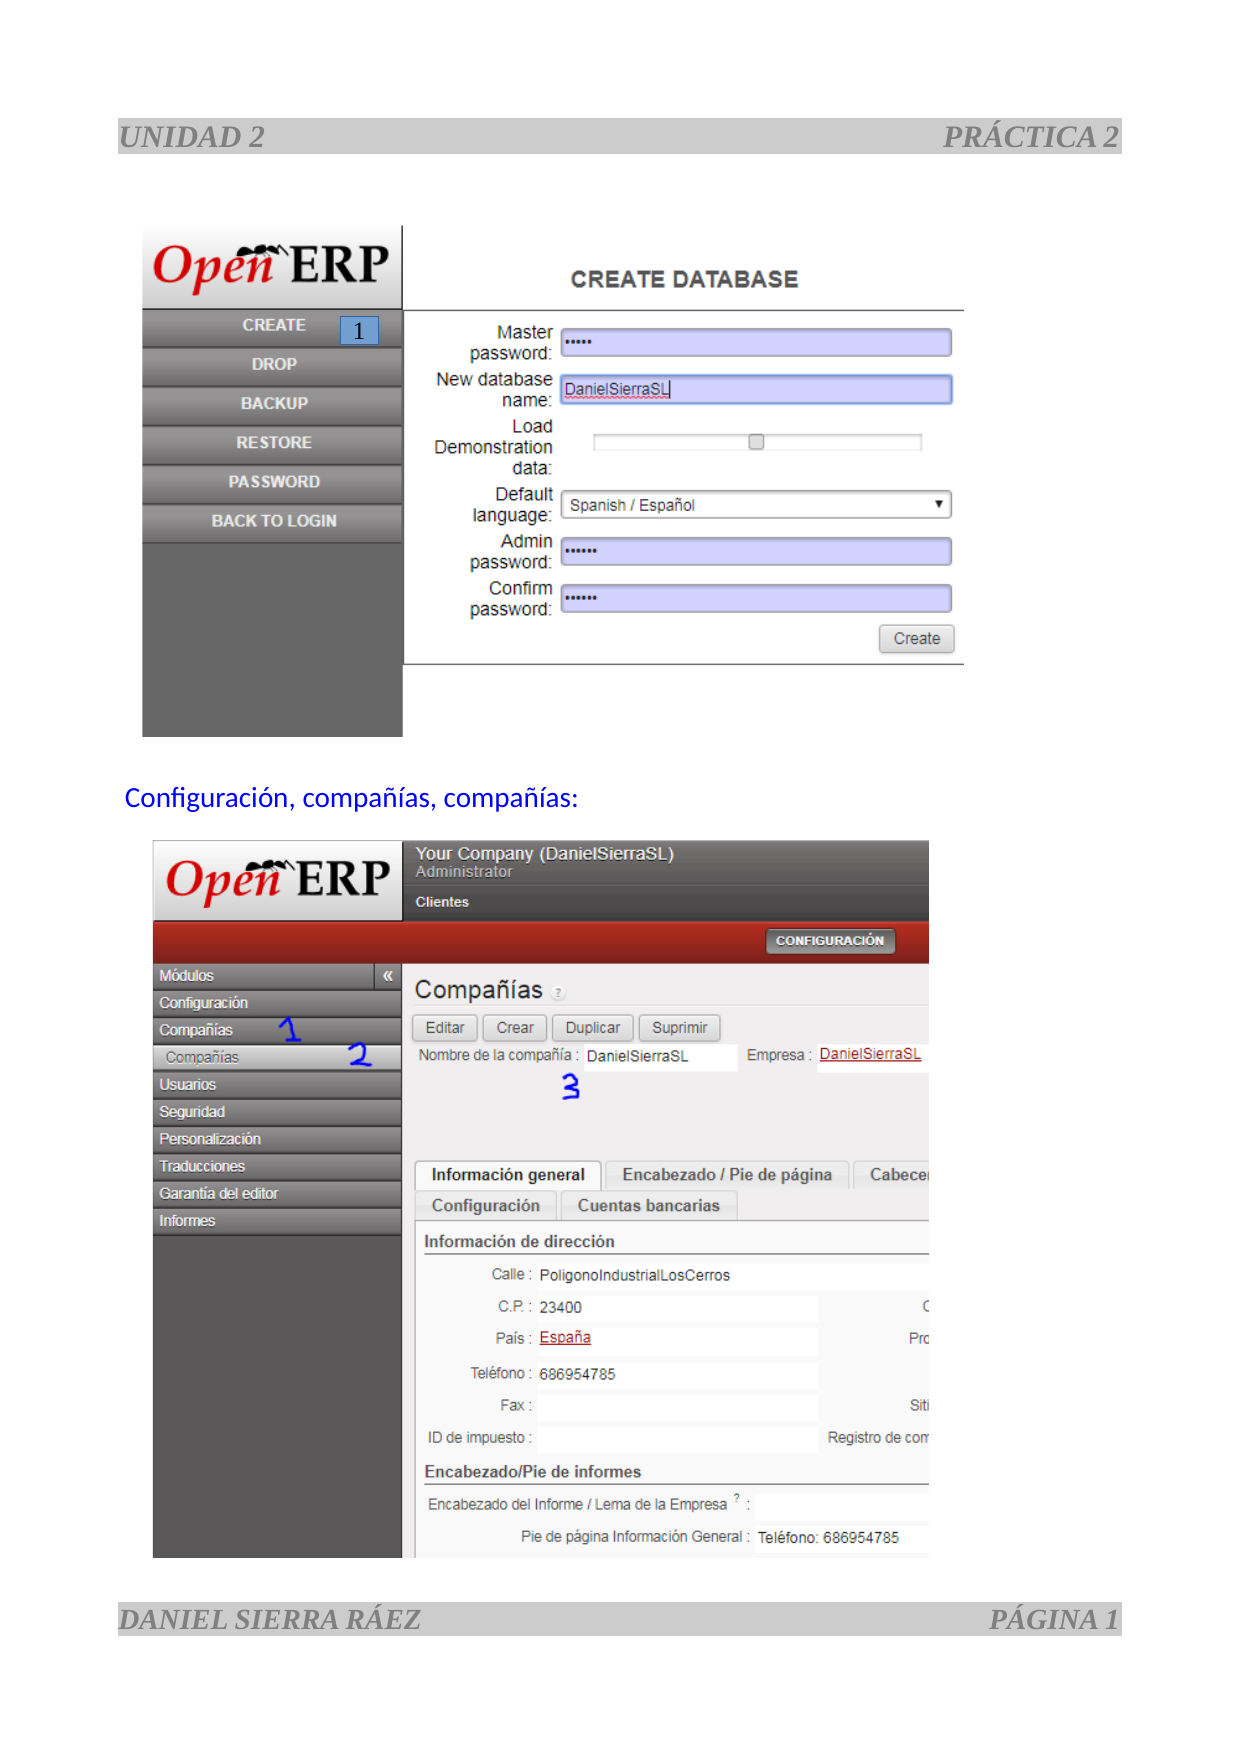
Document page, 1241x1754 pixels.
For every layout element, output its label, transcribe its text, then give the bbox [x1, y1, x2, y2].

picture [142, 225, 964, 737]
text Configuración, compañías, compañías: [118, 779, 1122, 815]
picture [152, 840, 929, 1558]
